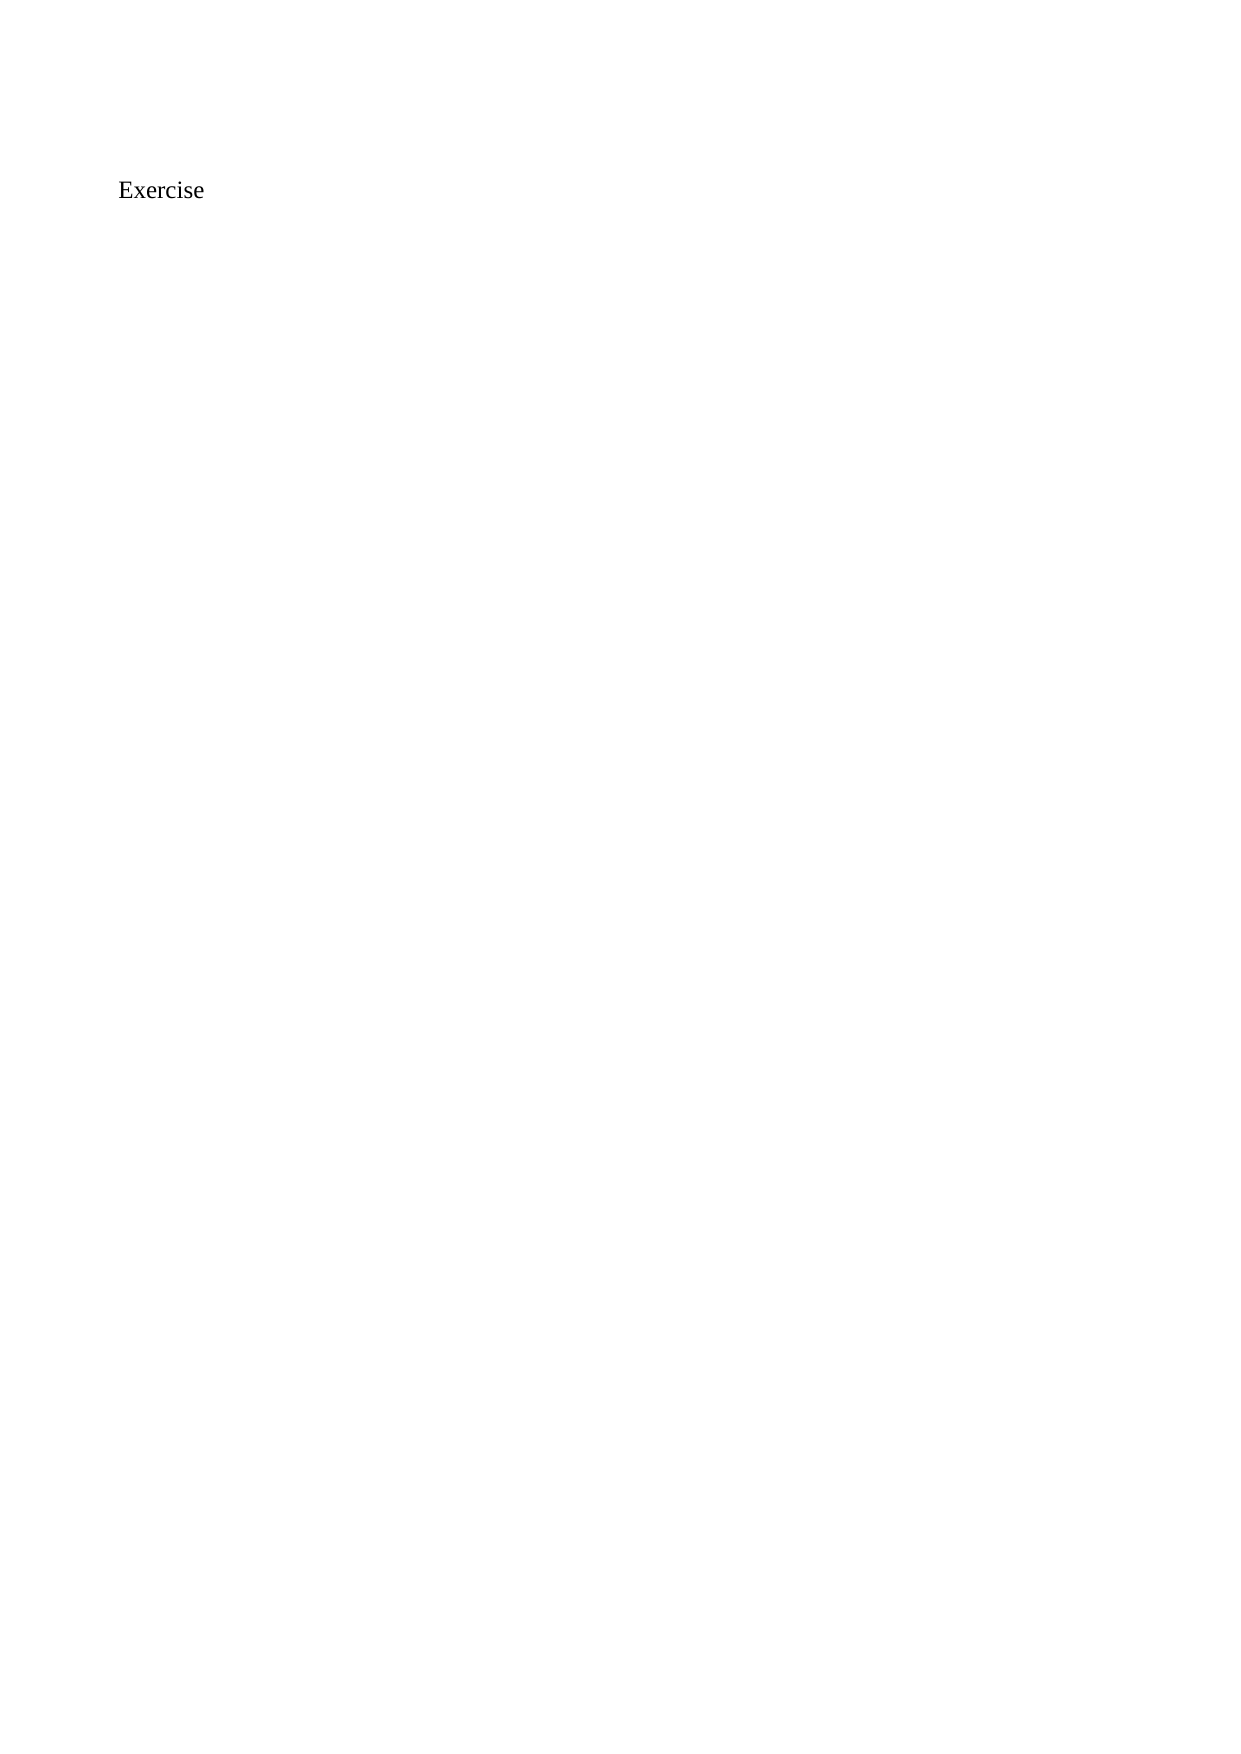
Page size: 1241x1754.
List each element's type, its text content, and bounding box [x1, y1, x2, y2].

text Exercise [118, 176, 1122, 204]
